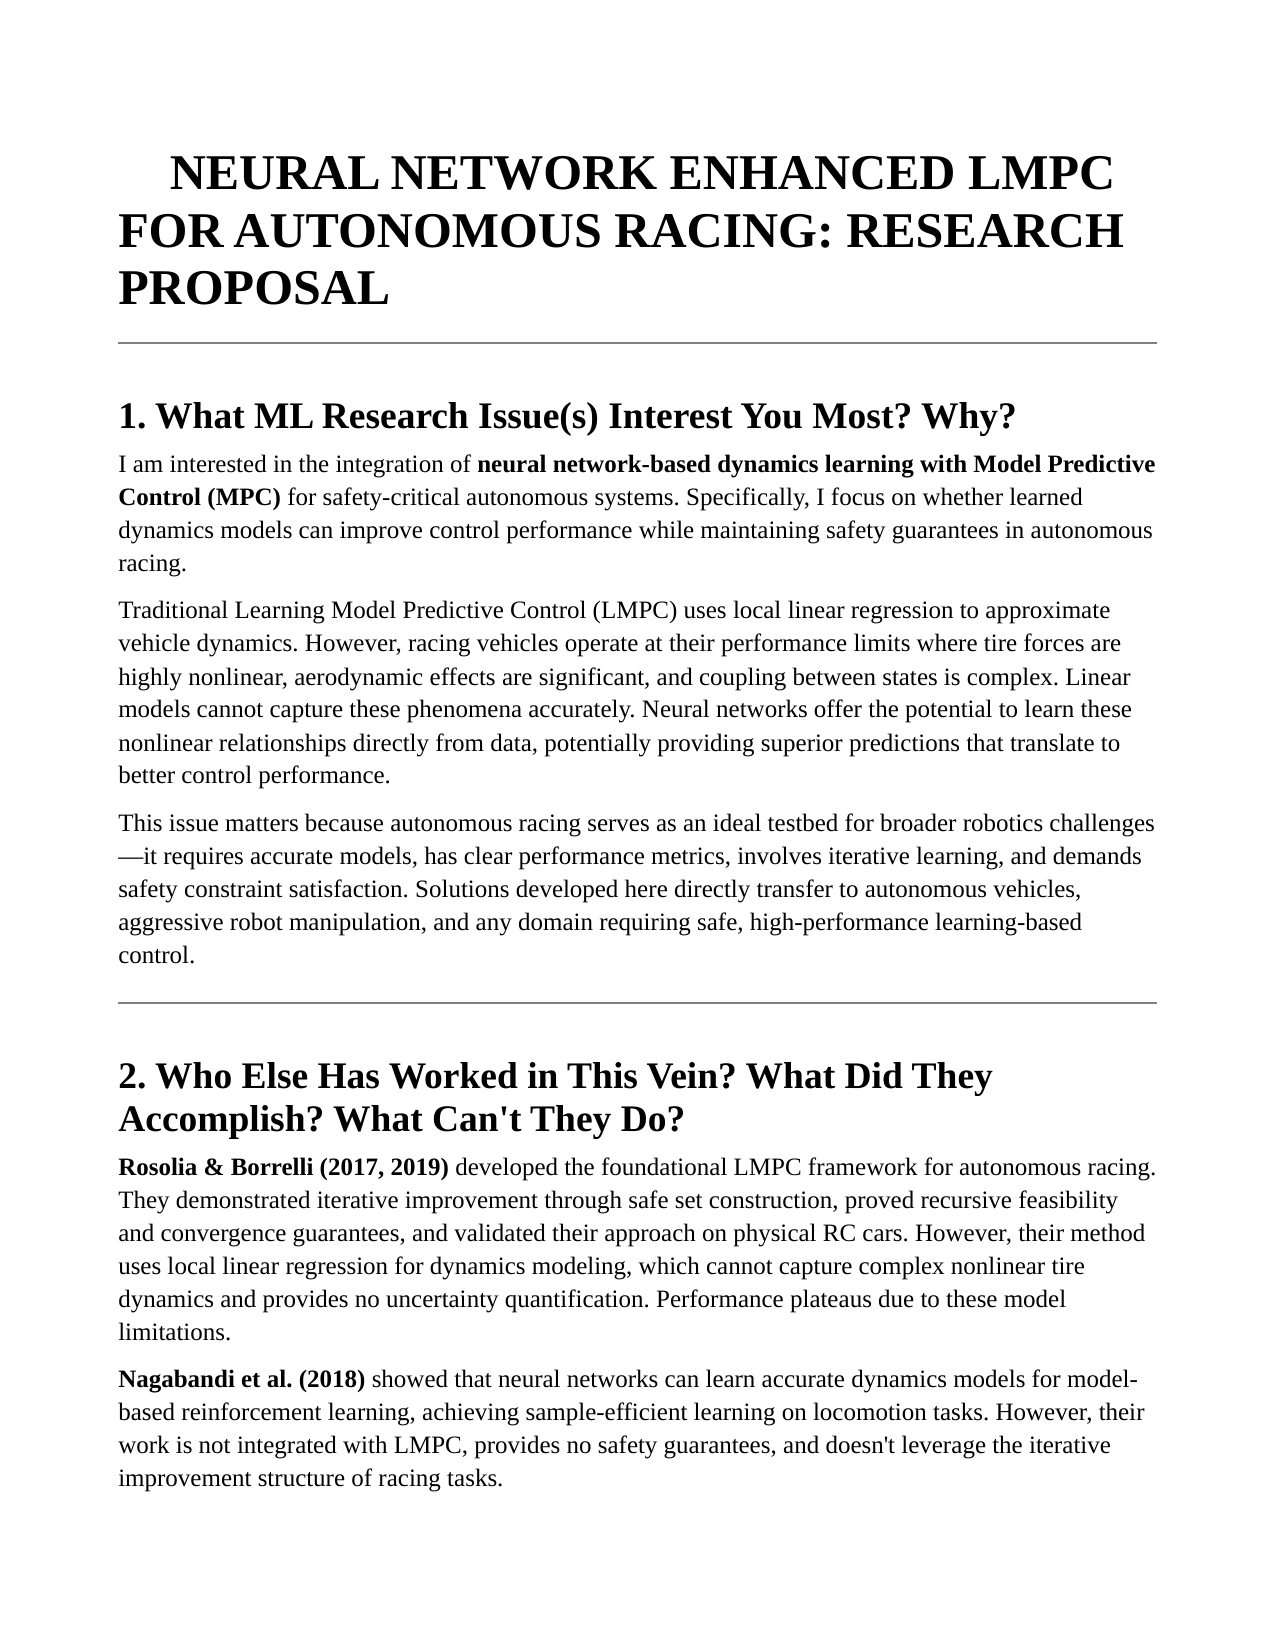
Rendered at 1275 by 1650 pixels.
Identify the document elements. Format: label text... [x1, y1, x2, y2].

text Traditional Learning Model Predictive Control (LMPC) uses local linear regression to approximate vehicle dynamics. However, racing vehicles operate at their performance limits where tire forces are highly nonlinear, aerodynamic effects are significant, and coupling between states is complex. Linear models cannot capture these phenomena accurately. Neural networks offer the potential to learn these nonlinear relationships directly from data, potentially providing superior predictions that translate to better control performance. [118, 596, 1157, 789]
text Rosolia & Borrelli (2017, 2019) developed the foundational LMPC framework for autonomous racing. They demonstrated iterative improvement through safe set construction, proved recursive feasibility and convergence guarantees, and validated their approach on physical RC cars. However, their method uses local linear regression for dynamics modeling, which cannot capture complex nonlinear tire dynamics and provides no uncertainty quantification. Performance plateaus due to these model limitations. [118, 1152, 1157, 1346]
text This issue matters because autonomous racing serves as an ideal testbed for broader robotics challenges—it requires accurate models, has clear performance metrics, involves iterative learning, and demands safety constraint satisfaction. Solutions developed here directly transfer to autonomous vehicles, aggressive robot manipulation, and any domain requiring safe, high-performance learning-based control. [118, 808, 1157, 969]
text Nagabandi et al. (2018) showed that neural networks can learn accurate dynamics models for model-based reinforcement learning, achieving sample-efficient learning on locomotion tasks. However, their work is not integrated with LMPC, provides no safety guarantees, and doesn't leverage the iterative improvement structure of racing tasks. [118, 1364, 1157, 1492]
subtitle 📄 NEURAL NETWORK ENHANCED LMPC FOR AUTONOMOUS RACING: RESEARCH PROPOSAL [118, 143, 1157, 316]
subtitle 1. What ML Research Issue(s) Interest You Most? Why? [118, 393, 1157, 436]
text I am interested in the integration of neural network-based dynamics learning with Model Predictive Control (MPC) for safety-critical autonomous systems. Specifically, I focus on whether learned dynamics models can improve control performance while maintaining safety guarantees in autonomous racing. [118, 449, 1157, 577]
subtitle 2. Who Else Has Worked in This Vein? What Did They Accomplish? What Can't They Do? [118, 1053, 1157, 1139]
